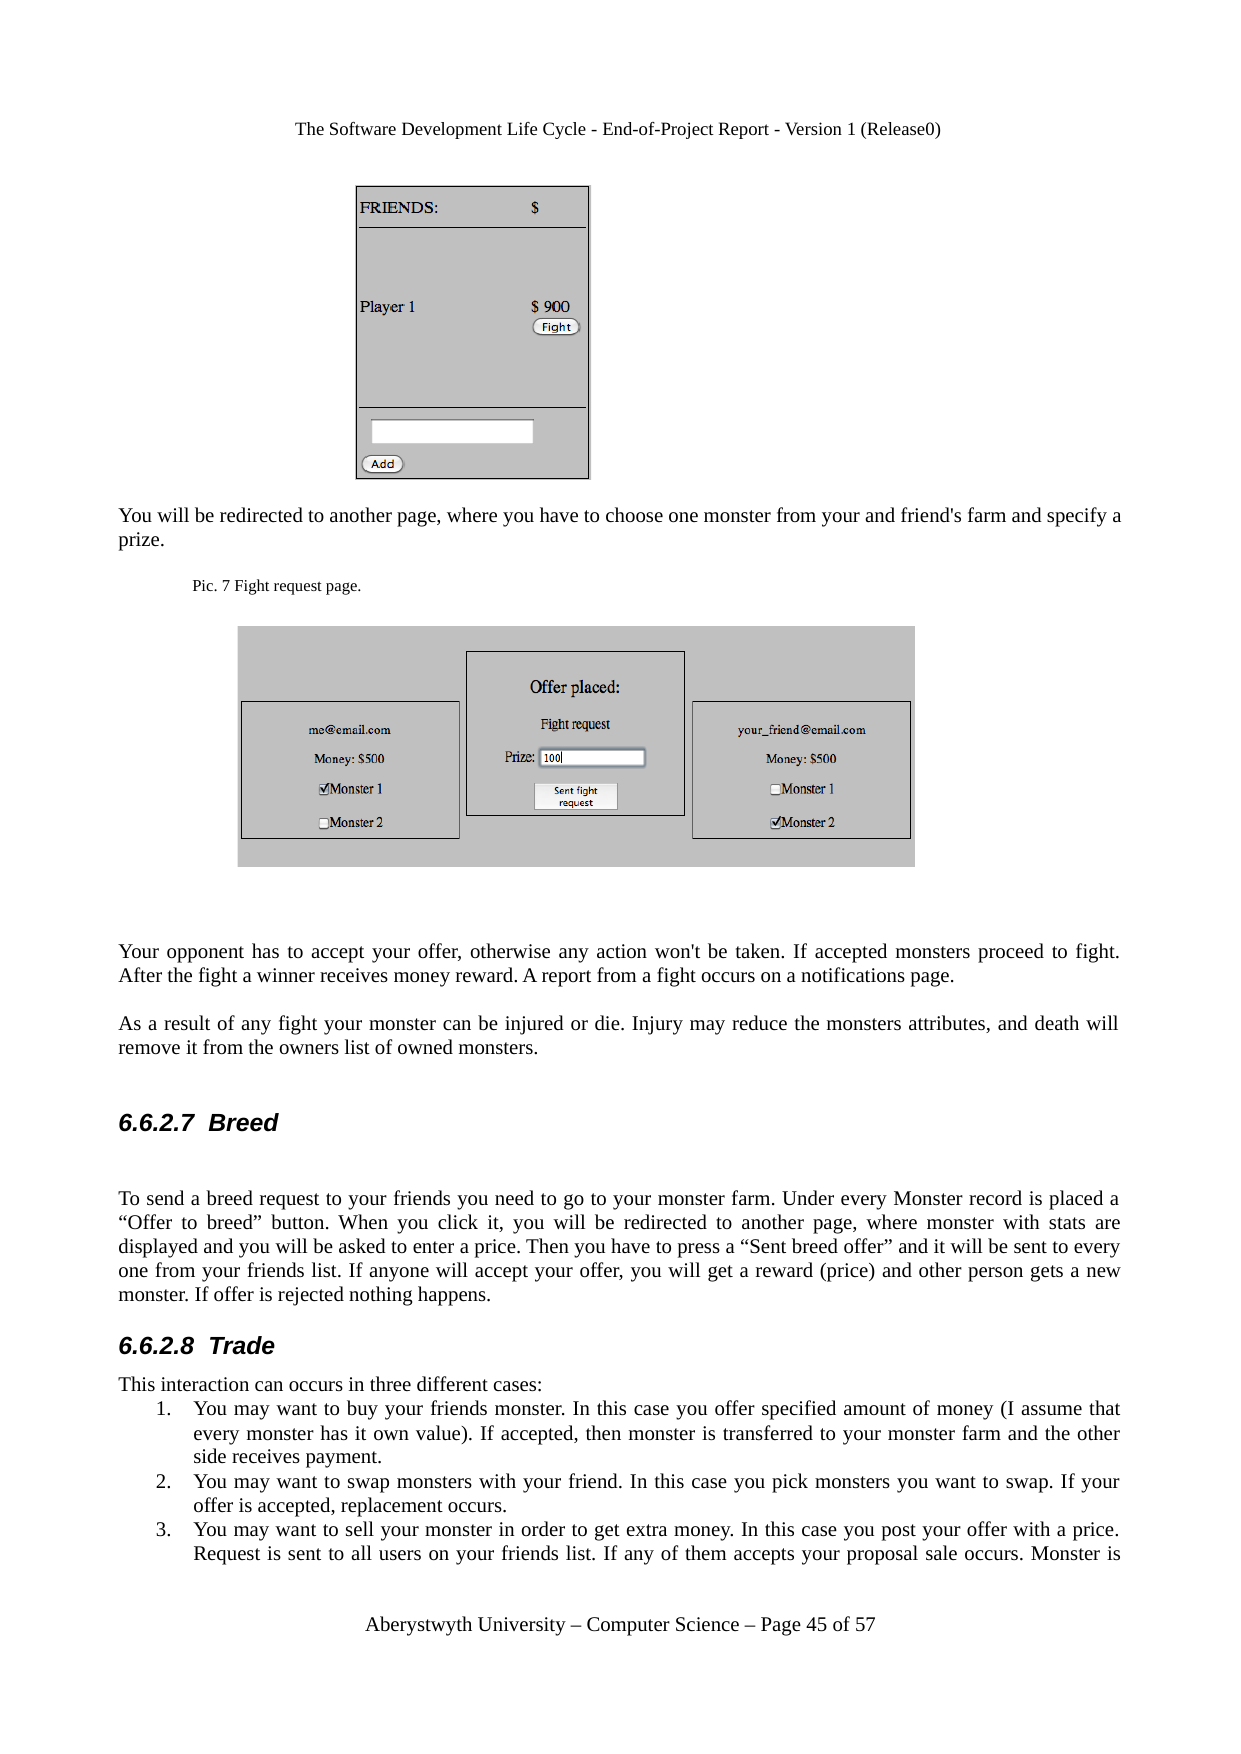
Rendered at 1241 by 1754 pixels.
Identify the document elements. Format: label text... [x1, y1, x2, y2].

list You may want to swap monsters with your friend. In this case you pick monsters you want to swap. If your offer is accepted, replacement occurs. [156, 1468, 1122, 1517]
list You may want to sell your monster in order to get extra money. In this case you post your offer with a price. Request is sent to all users on your friends list. If any of them accepts your proposal sale occurs. Monster is [156, 1517, 1122, 1565]
picture [237, 626, 915, 867]
picture [355, 185, 592, 480]
text You will be redirected to another page, where you have to choose one monster from your and friend's farm and specify a prize. [118, 503, 1122, 551]
subtitle Breed [118, 1108, 1122, 1137]
text As a result of any fight your monster can be injured or die. Injury may reduce the monsters attributes, and death will remove it from the owners list of owned monsters. [118, 1011, 1122, 1059]
list You may want to buy your friends monster. In this case you offer specified amount of money (I assume that every monster has it own value). If accepted, then monster is transferred to your monster farm and the other side receives payment. [156, 1396, 1122, 1468]
text This interaction can occurs in three different cases: [118, 1372, 1122, 1396]
text To send a breed request to your friends you need to go to your monster farm. Under every Monster record is placed a “Offer to breed” button. When you click it, you will be redirected to another page, where monster with stats are displayed and you will be asked to enter a price. Then you have to press a “Sent breed offer” and it will be sent to every one from your friends list. If anyone will accept your offer, you will get a reward (price) and other person gets a new monster. If offer is rejected nothing happens. [118, 1186, 1122, 1306]
text Your opponent has to accept your offer, otherwise any action won't be taken. If accepted monsters proceed to fight. After the fight a winner receives money reward. A report from a fight occurs on a notifications page. [118, 939, 1122, 987]
subtitle Trade [118, 1331, 1122, 1360]
text Pic. 7 Fight request page. [118, 576, 1122, 595]
